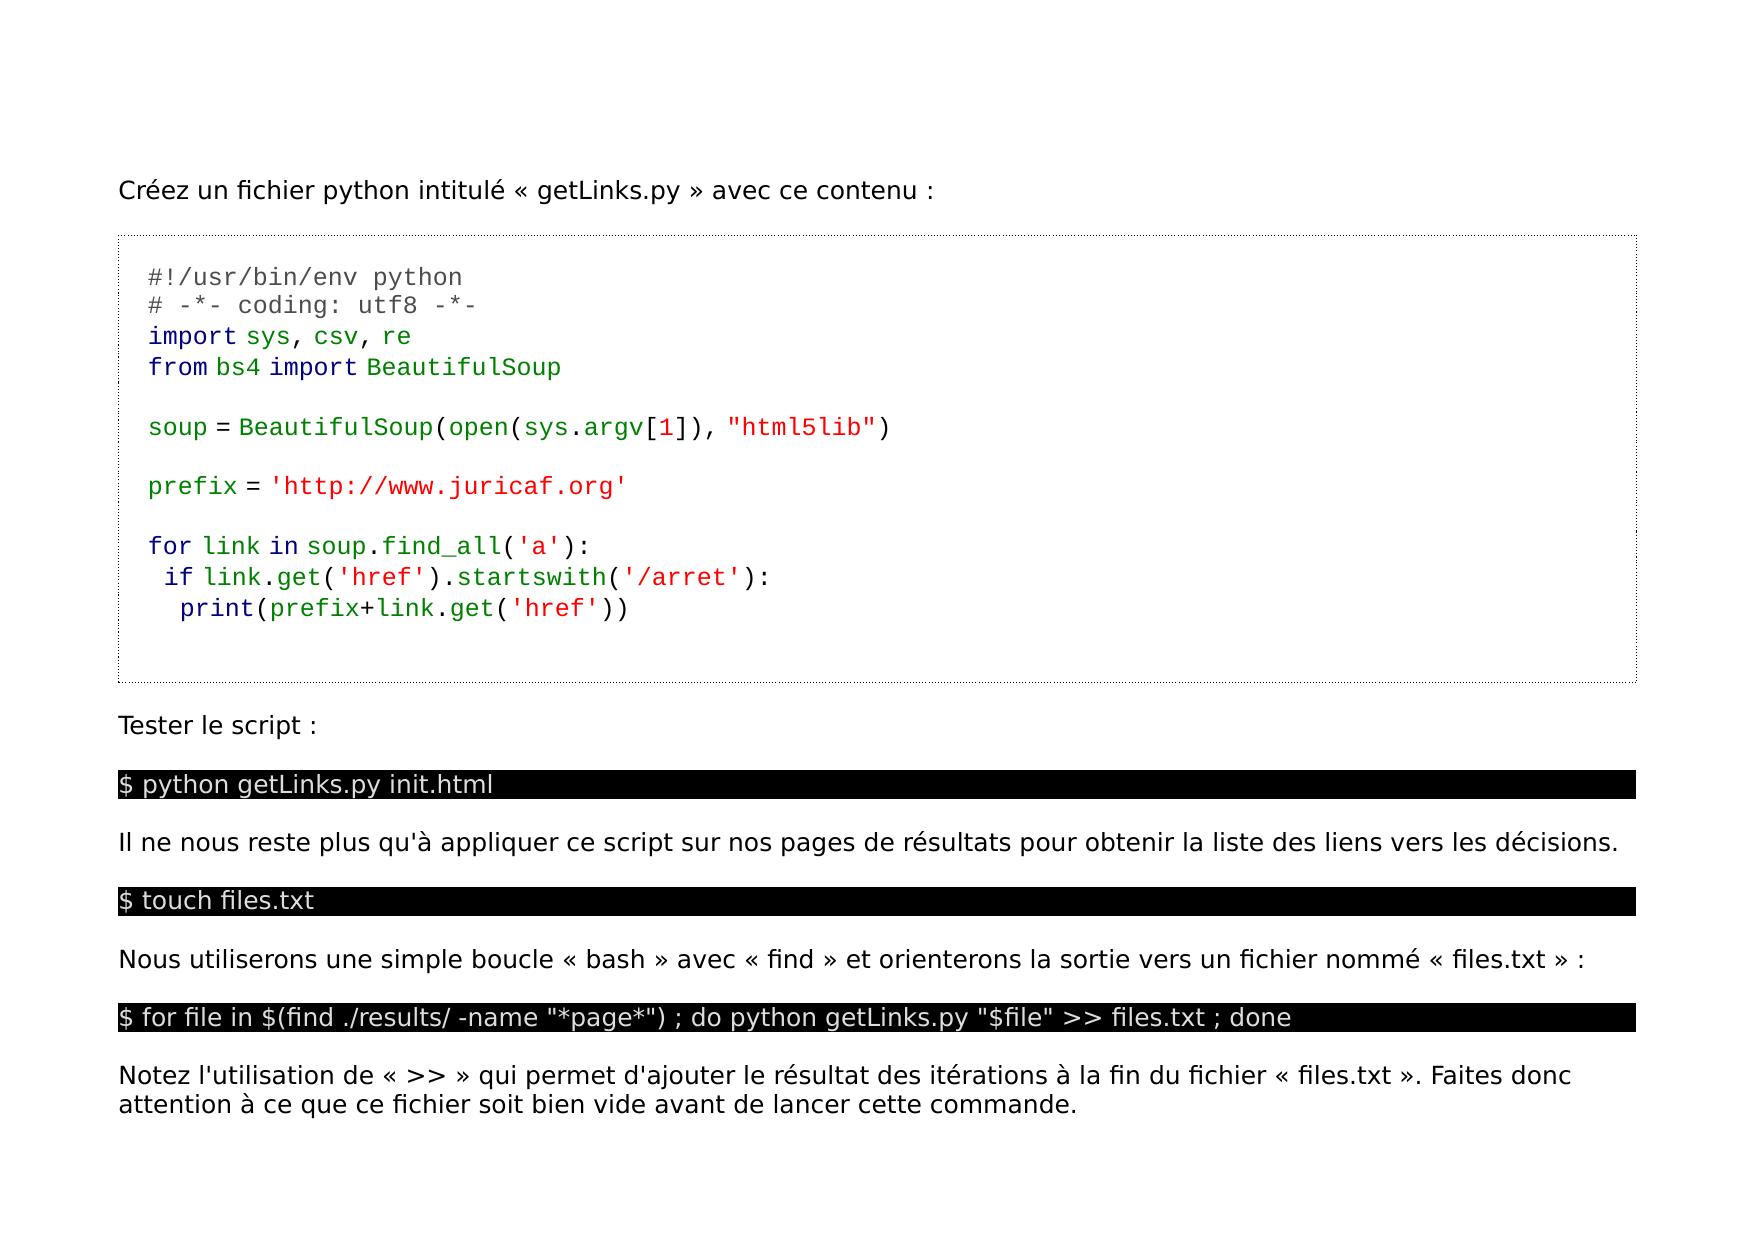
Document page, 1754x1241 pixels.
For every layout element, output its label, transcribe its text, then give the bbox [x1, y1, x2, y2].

text soup = BeautifulSoup(open(sys.argv[1]), "html5lib") [118, 382, 1636, 442]
text Nous utiliserons une simple boucle « bash » avec « find » et orienterons la sortie vers un fichier nommé « files.txt » : [118, 945, 1636, 974]
text for link in soup.find_all('a'): [118, 502, 1636, 533]
text $ touch files.txt [118, 887, 1636, 916]
text #!/usr/bin/env python [118, 235, 1636, 263]
text Notez l'utilisation de « >> » qui permet d'ajouter le résultat des itérations à la fin du fichier « files.txt ». Faites donc attention à ce que ce fichier soit bien vide avant de lancer cette commande. [118, 1062, 1636, 1120]
text prefix = 'http://www.juricaf.org' [118, 442, 1636, 502]
text print(prefix+link.get('href')) [118, 563, 1636, 624]
text if link.get('href').startswith('/arret'): [118, 533, 1636, 563]
text import sys, csv, re [118, 291, 1636, 322]
text $ for file in $(find ./results/ -name "*page*") ; do python getLinks.py "$file" >> files.txt ; done [118, 1003, 1636, 1032]
text # -*- coding: utf8 -*- [118, 263, 1636, 291]
text Créez un fichier python intitulé « getLinks.py » avec ce contenu : [118, 176, 1636, 206]
text Il ne nous reste plus qu'à appliquer ce script sur nos pages de résultats pour obtenir la liste des liens vers les décisions. [118, 828, 1636, 857]
text from bs4 import BeautifulSoup [118, 322, 1636, 382]
text Tester le script : [118, 712, 1636, 741]
text $ python getLinks.py init.html [118, 770, 1636, 799]
